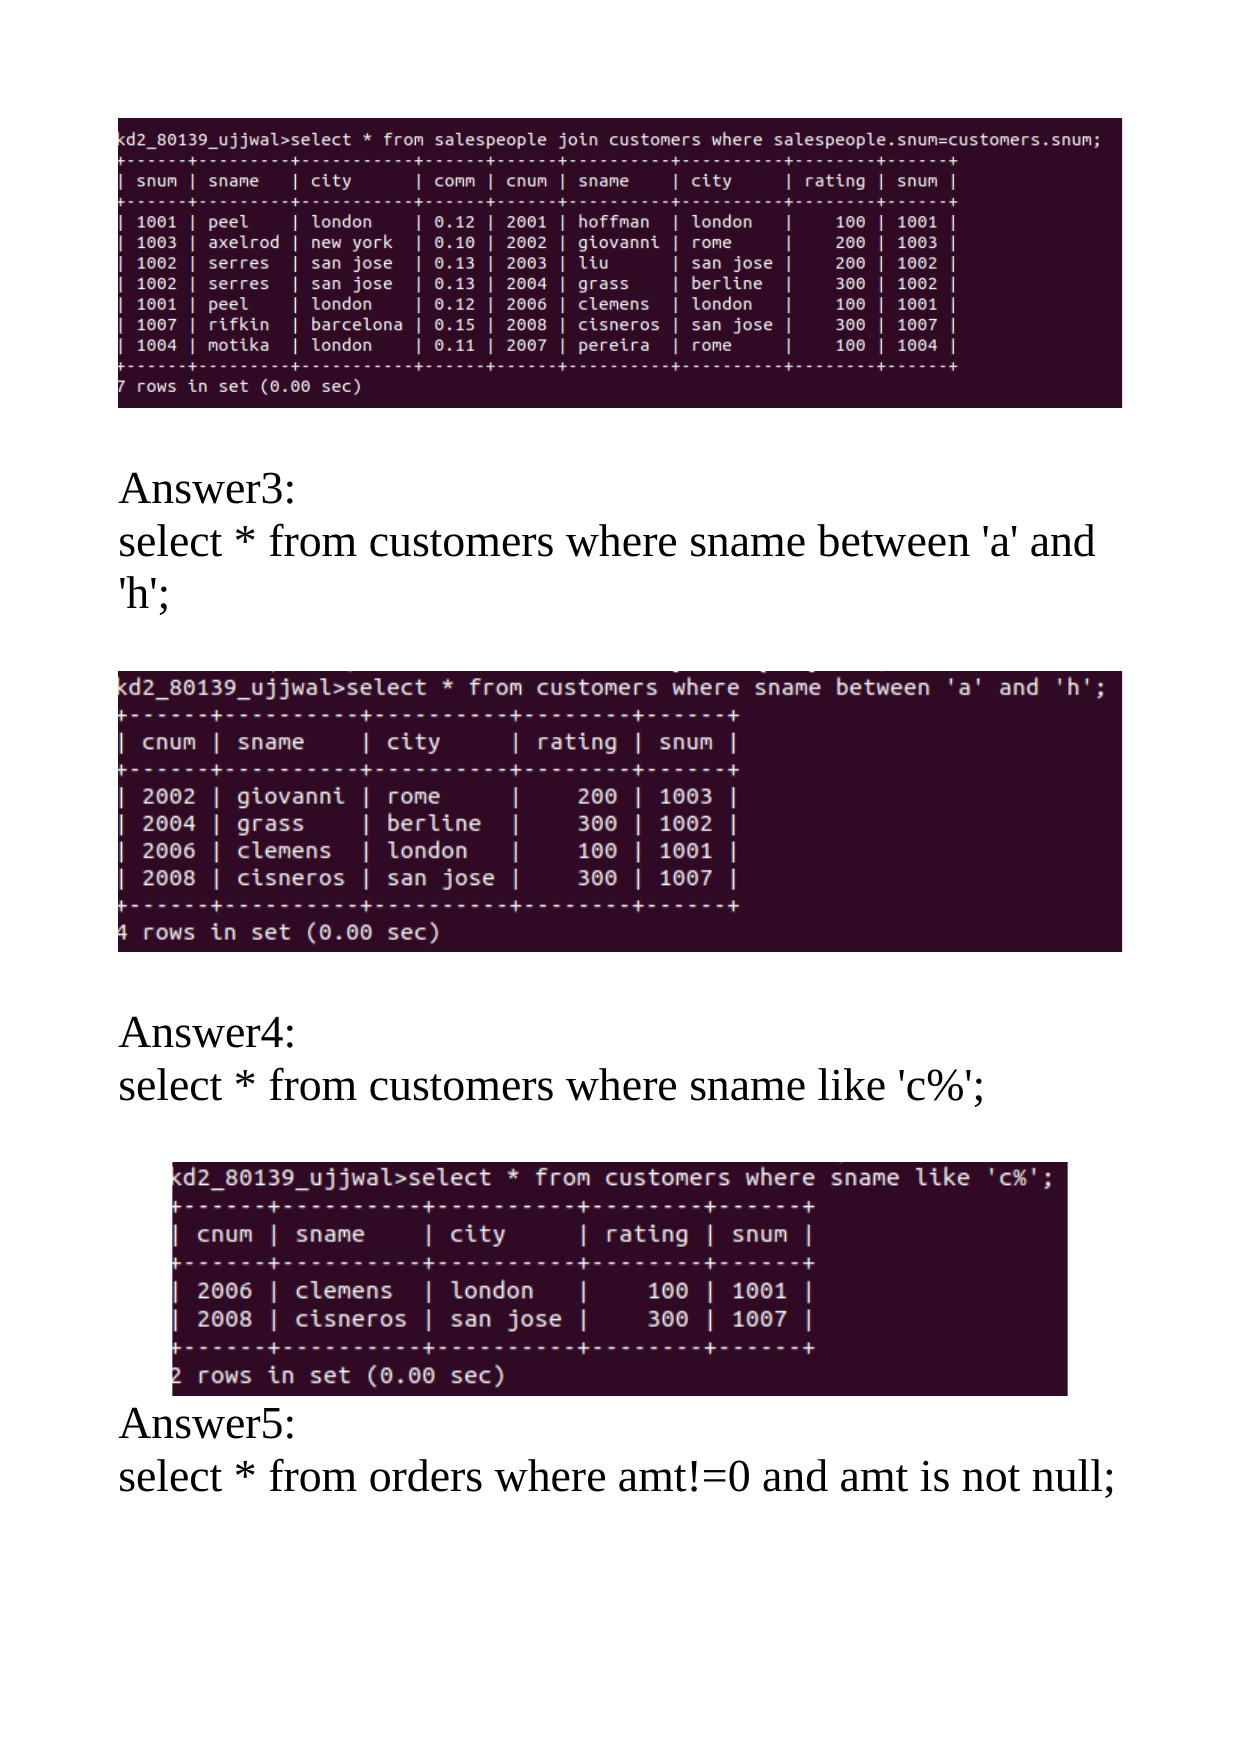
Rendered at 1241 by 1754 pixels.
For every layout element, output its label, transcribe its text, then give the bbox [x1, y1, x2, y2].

text select * from orders where amt!=0 and amt is not null; [118, 1448, 1122, 1501]
text select * from customers where sname like 'c%'; [118, 1057, 1122, 1110]
text Answer4: [118, 1005, 1122, 1057]
text select * from customers where sname between 'a' and 'h'; [118, 513, 1122, 619]
text Answer5: [118, 1293, 1122, 1448]
picture [172, 1162, 1068, 1396]
picture [118, 118, 1123, 408]
text Answer3: [118, 461, 1122, 513]
picture [118, 671, 1123, 952]
